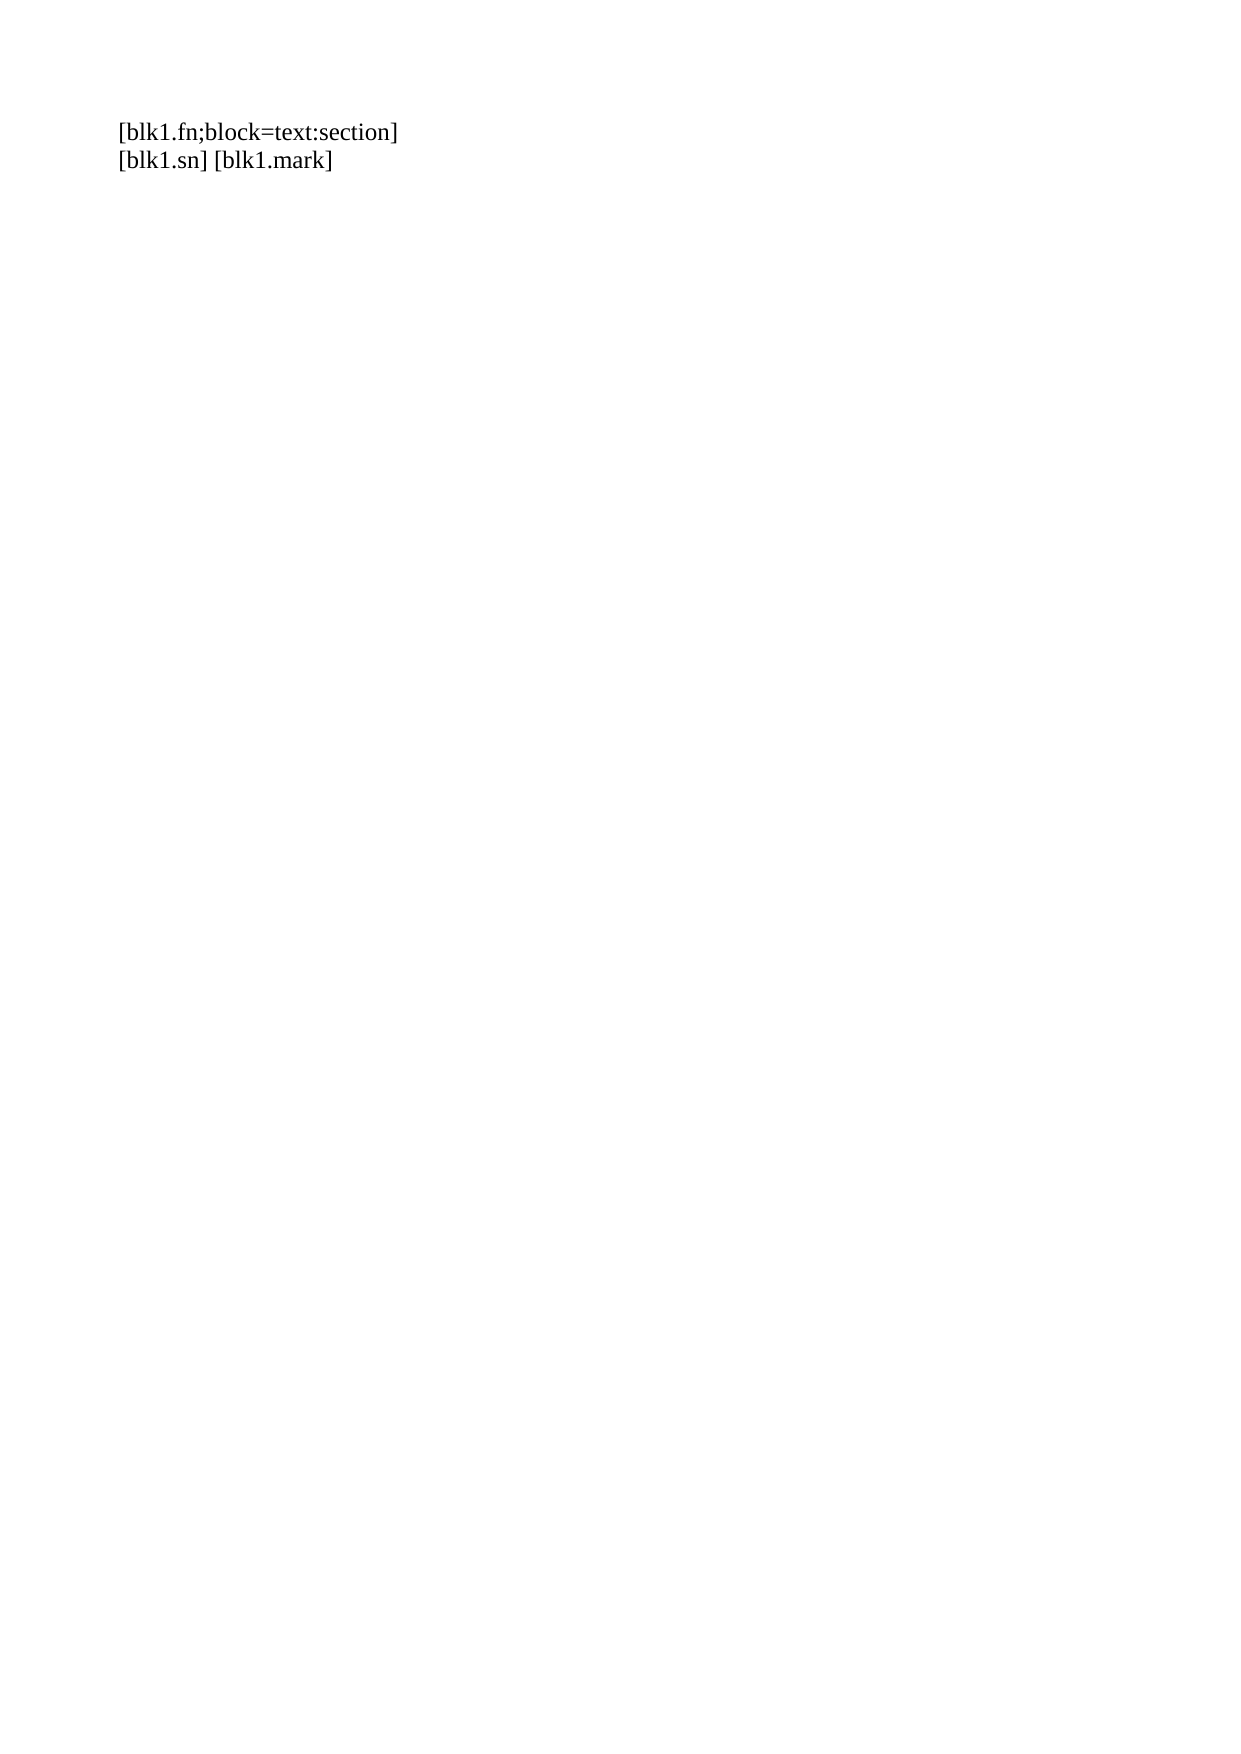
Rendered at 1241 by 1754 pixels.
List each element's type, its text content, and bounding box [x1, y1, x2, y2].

text [blk1.fn;block=text:section] [118, 118, 1122, 146]
text [blk1.sn] [blk1.mark] [118, 146, 1122, 173]
